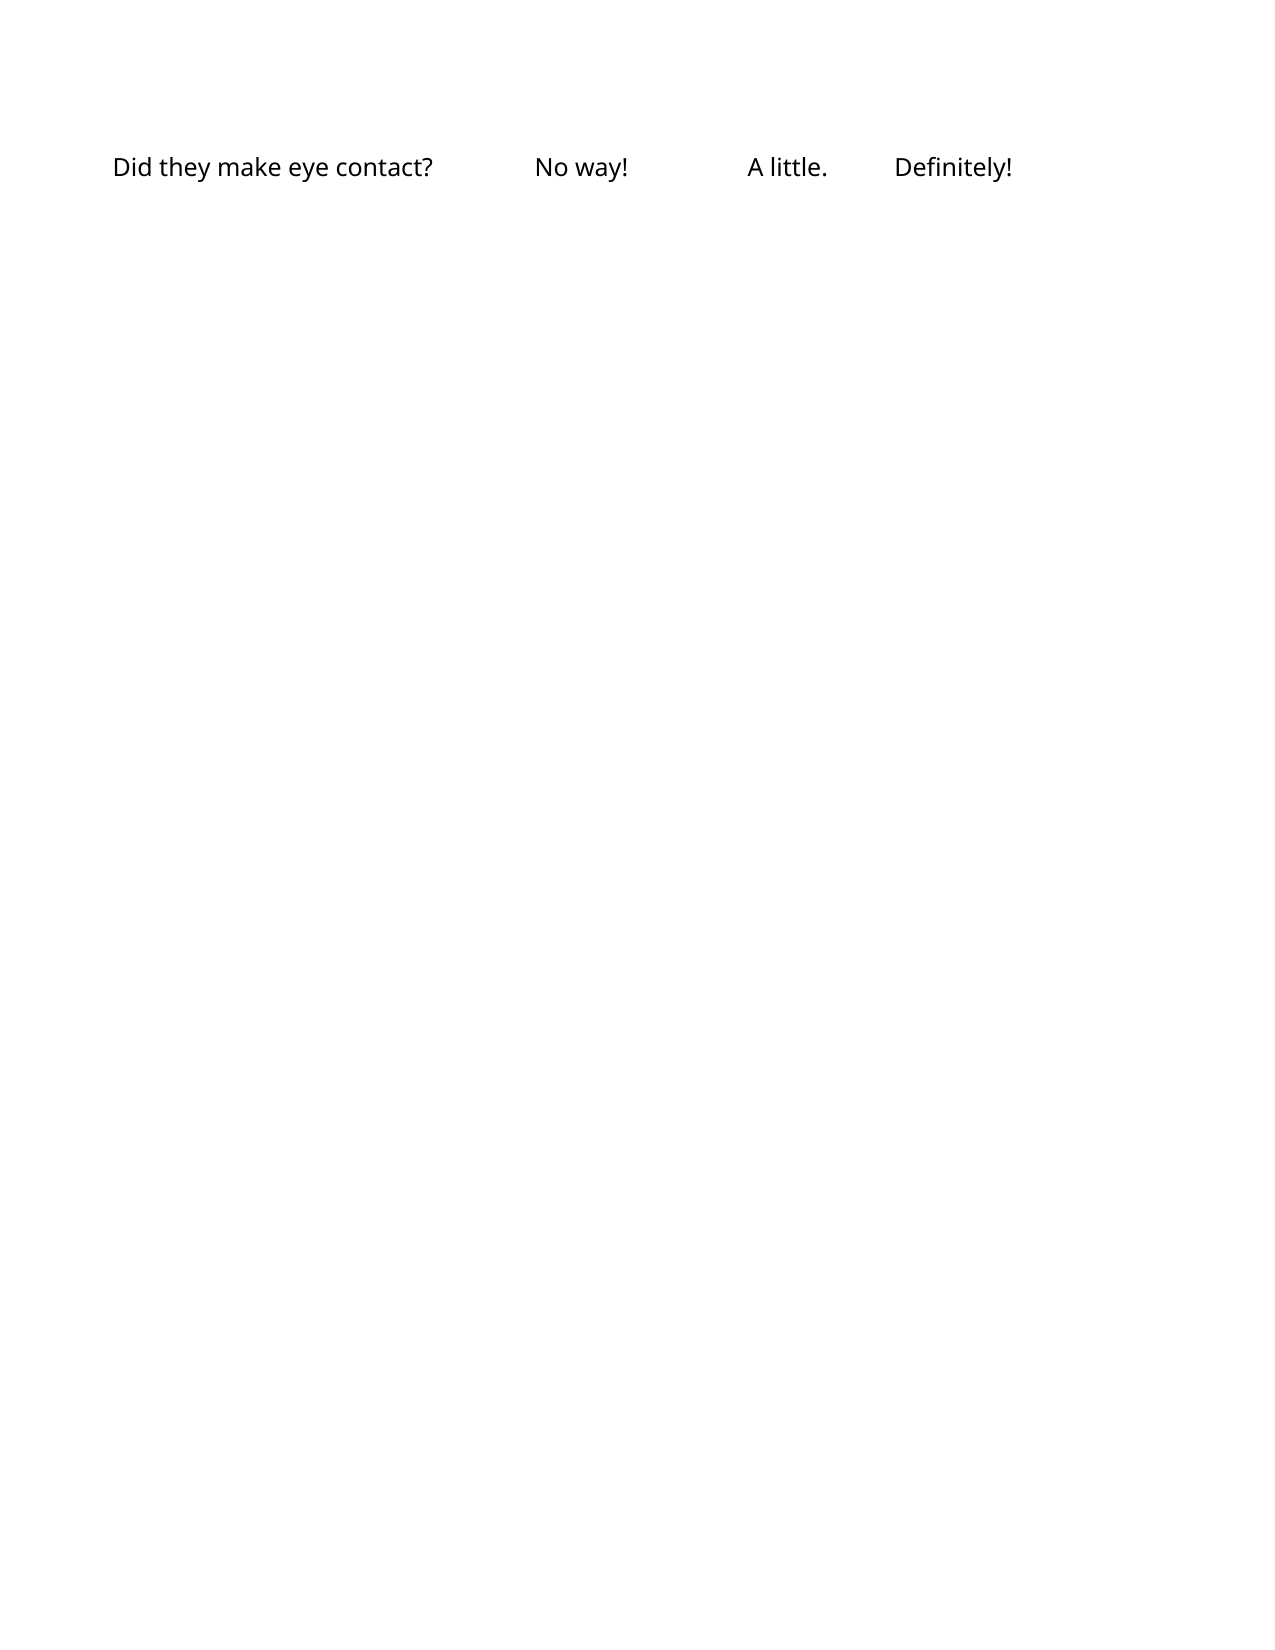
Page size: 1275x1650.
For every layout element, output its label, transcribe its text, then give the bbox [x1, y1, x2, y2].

text Did they make eye contact? No way! A little. Definitely! [112, 150, 1162, 184]
